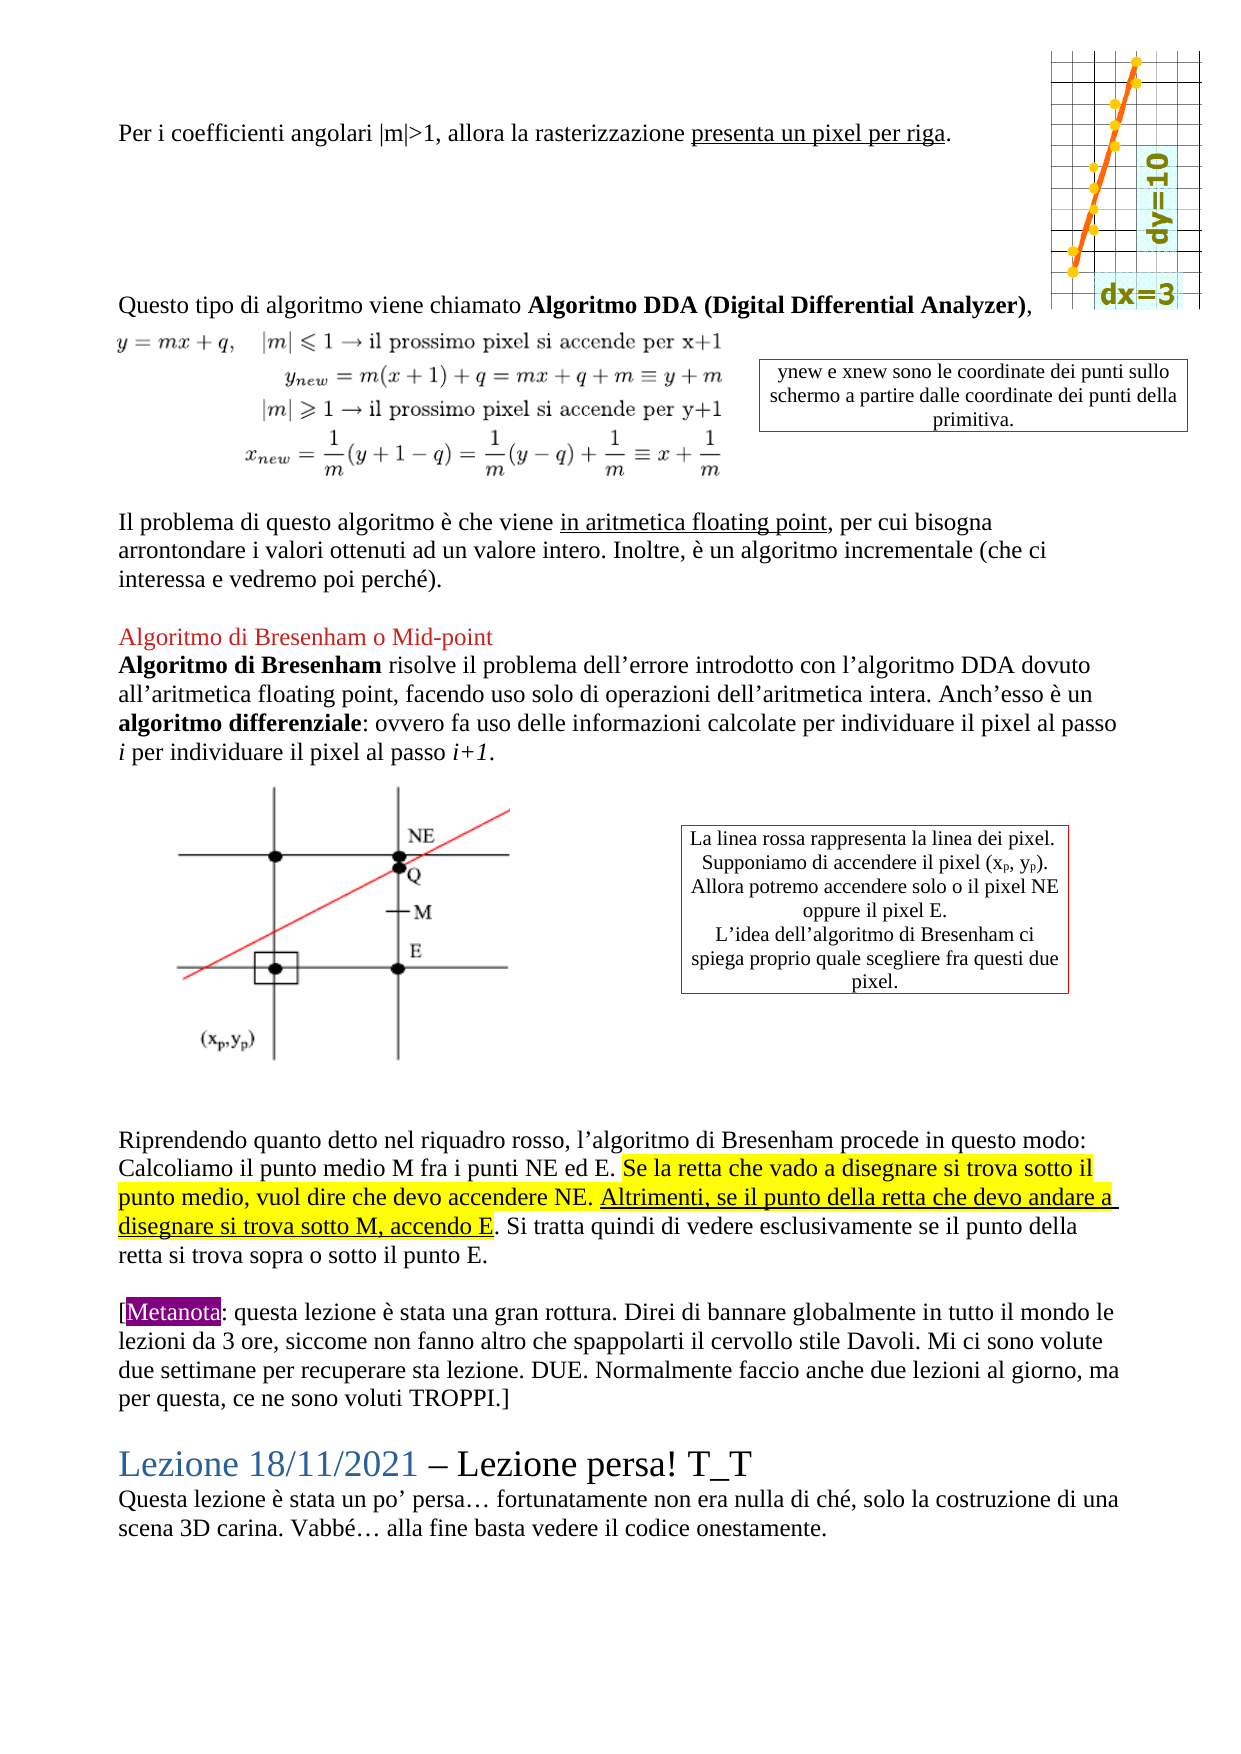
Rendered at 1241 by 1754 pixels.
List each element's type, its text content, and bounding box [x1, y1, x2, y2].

text Lezione 18/11/2021 – Lezione persa! T_T [118, 1441, 1122, 1484]
text Questo tipo di algoritmo viene chiamato Algoritmo DDA (Digital Differential Analyzer), [118, 291, 1122, 319]
text [Metanota: questa lezione è stata una gran rottura. Direi di bannare globalmente in tutto il mondo le lezioni da 3 ore, siccome non fanno altro che spappolarti il cervollo stile Davoli. Mi ci sono volute due settimane per recuperare sta lezione. DUE. Normalmente faccio anche due lezioni al giorno, ma per questa, ce ne sono voluti TROPPI.] [118, 1297, 1122, 1412]
text Per i coefficienti angolari |m|>1, allora la rasterizzazione presenta un pixel per riga. [118, 118, 1050, 147]
picture [174, 786, 510, 1068]
picture [114, 327, 729, 478]
picture [1050, 51, 1202, 310]
text Il problema di questo algoritmo è che viene in aritmetica floating point, per cui bisogna arrontondare i valori ottenuti ad un valore intero. Inoltre, è un algoritmo incrementale (che ci interessa e vedremo poi perché). [118, 507, 1122, 593]
text Algoritmo di Bresenham o Mid-point [118, 622, 1122, 650]
text Algoritmo di Bresenham risolve il problema dell’errore introdotto con l’algoritmo DDA dovuto all’aritmetica floating point, facendo uso solo di operazioni dell’aritmetica intera. Anch’esso è un algoritmo differenziale: ovvero fa uso delle informazioni calcolate per individuare il pixel al passo i per individuare il pixel al passo i+1. [118, 650, 1122, 765]
text Calcoliamo il punto medio M fra i punti NE ed E. Se la retta che vado a disegnare si trova sotto il punto medio, vuol dire che devo accendere NE. Altrimenti, se il punto della retta che devo andare a disegnare si trova sotto M, accendo E. Si tratta quindi di vedere esclusivamente se il punto della retta si trova sopra o sotto il punto E. [118, 1153, 1122, 1268]
text Riprendendo quanto detto nel riquadro rosso, l’algoritmo di Bresenham procede in questo modo: [118, 1125, 1122, 1153]
text Questa lezione è stata un po’ persa… fortunatamente non era nulla di ché, solo la costruzione di una scena 3D carina. Vabbé… alla fine basta vedere il codice onestamente. [118, 1484, 1122, 1542]
